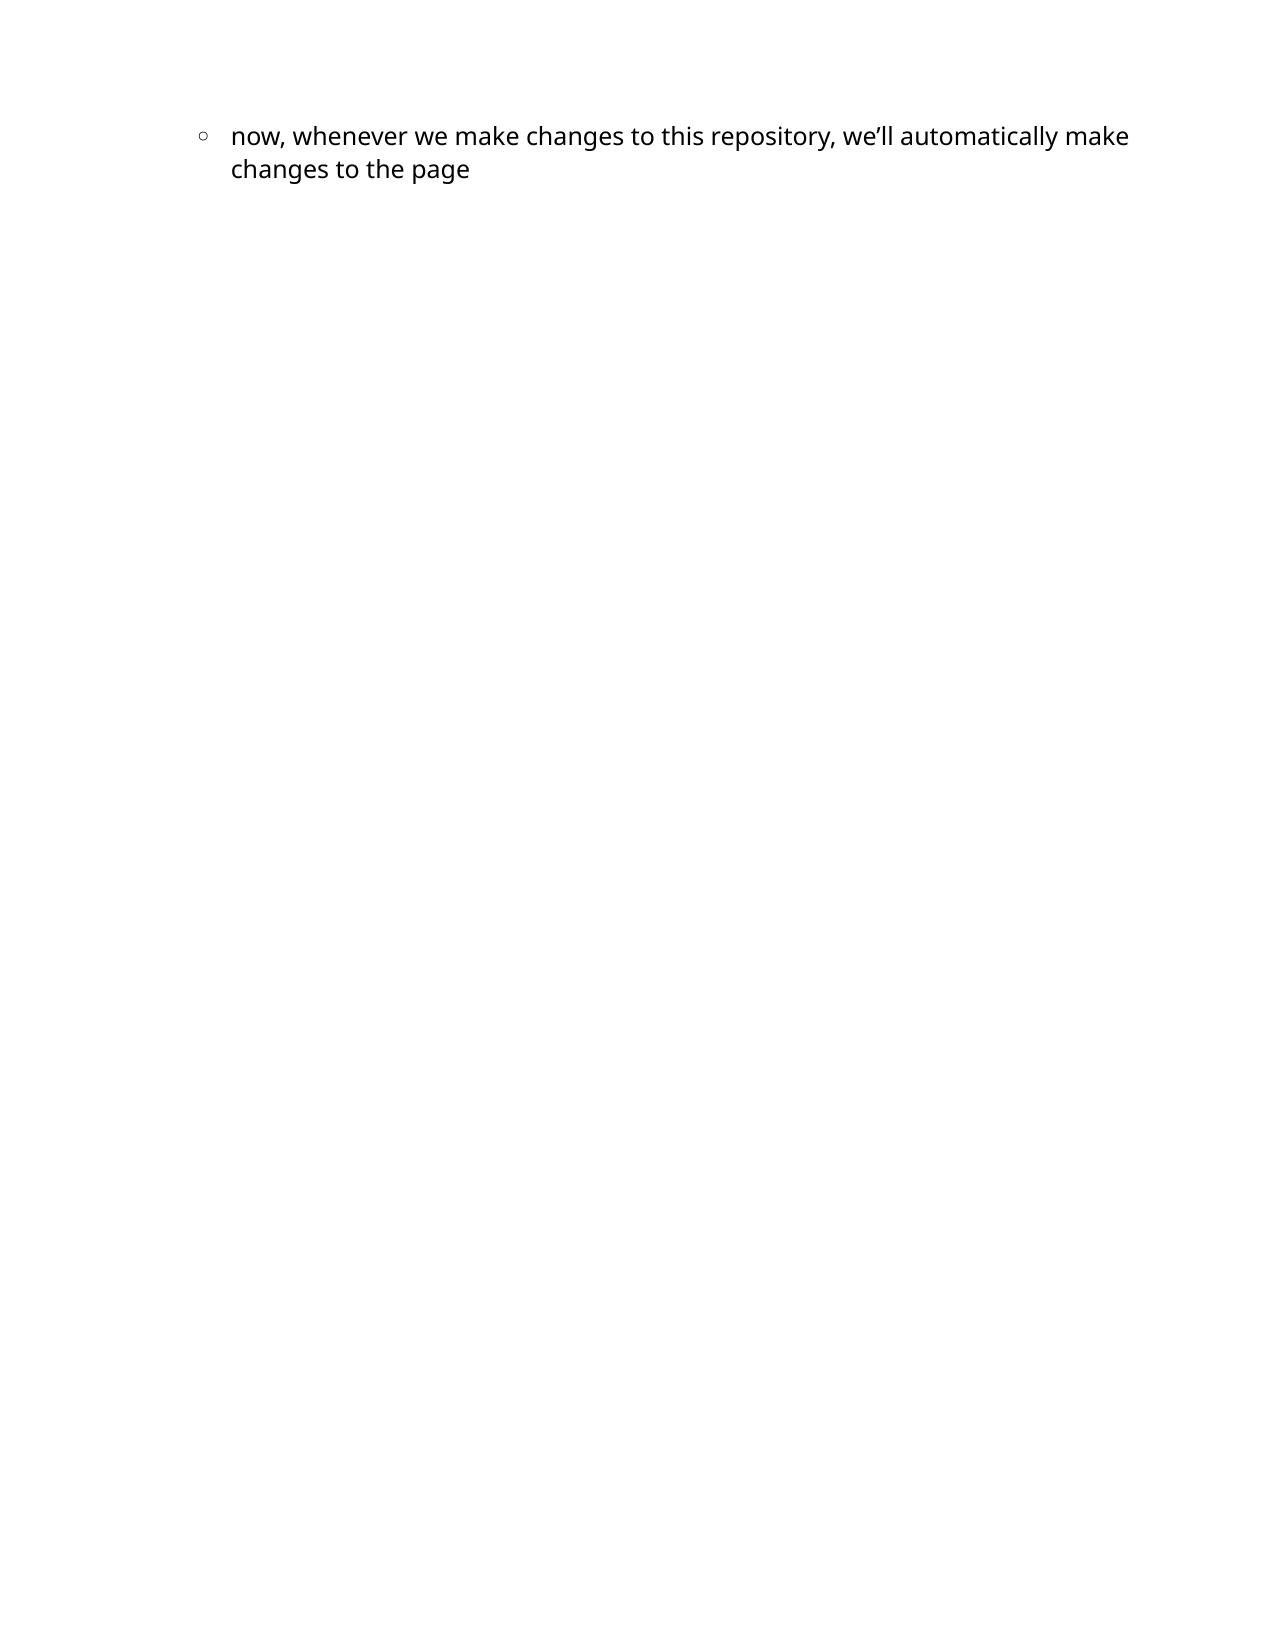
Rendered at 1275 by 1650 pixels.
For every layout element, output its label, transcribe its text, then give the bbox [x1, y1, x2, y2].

list now, whenever we make changes to this repository, we’ll automatically make changes to the page [193, 118, 1157, 186]
